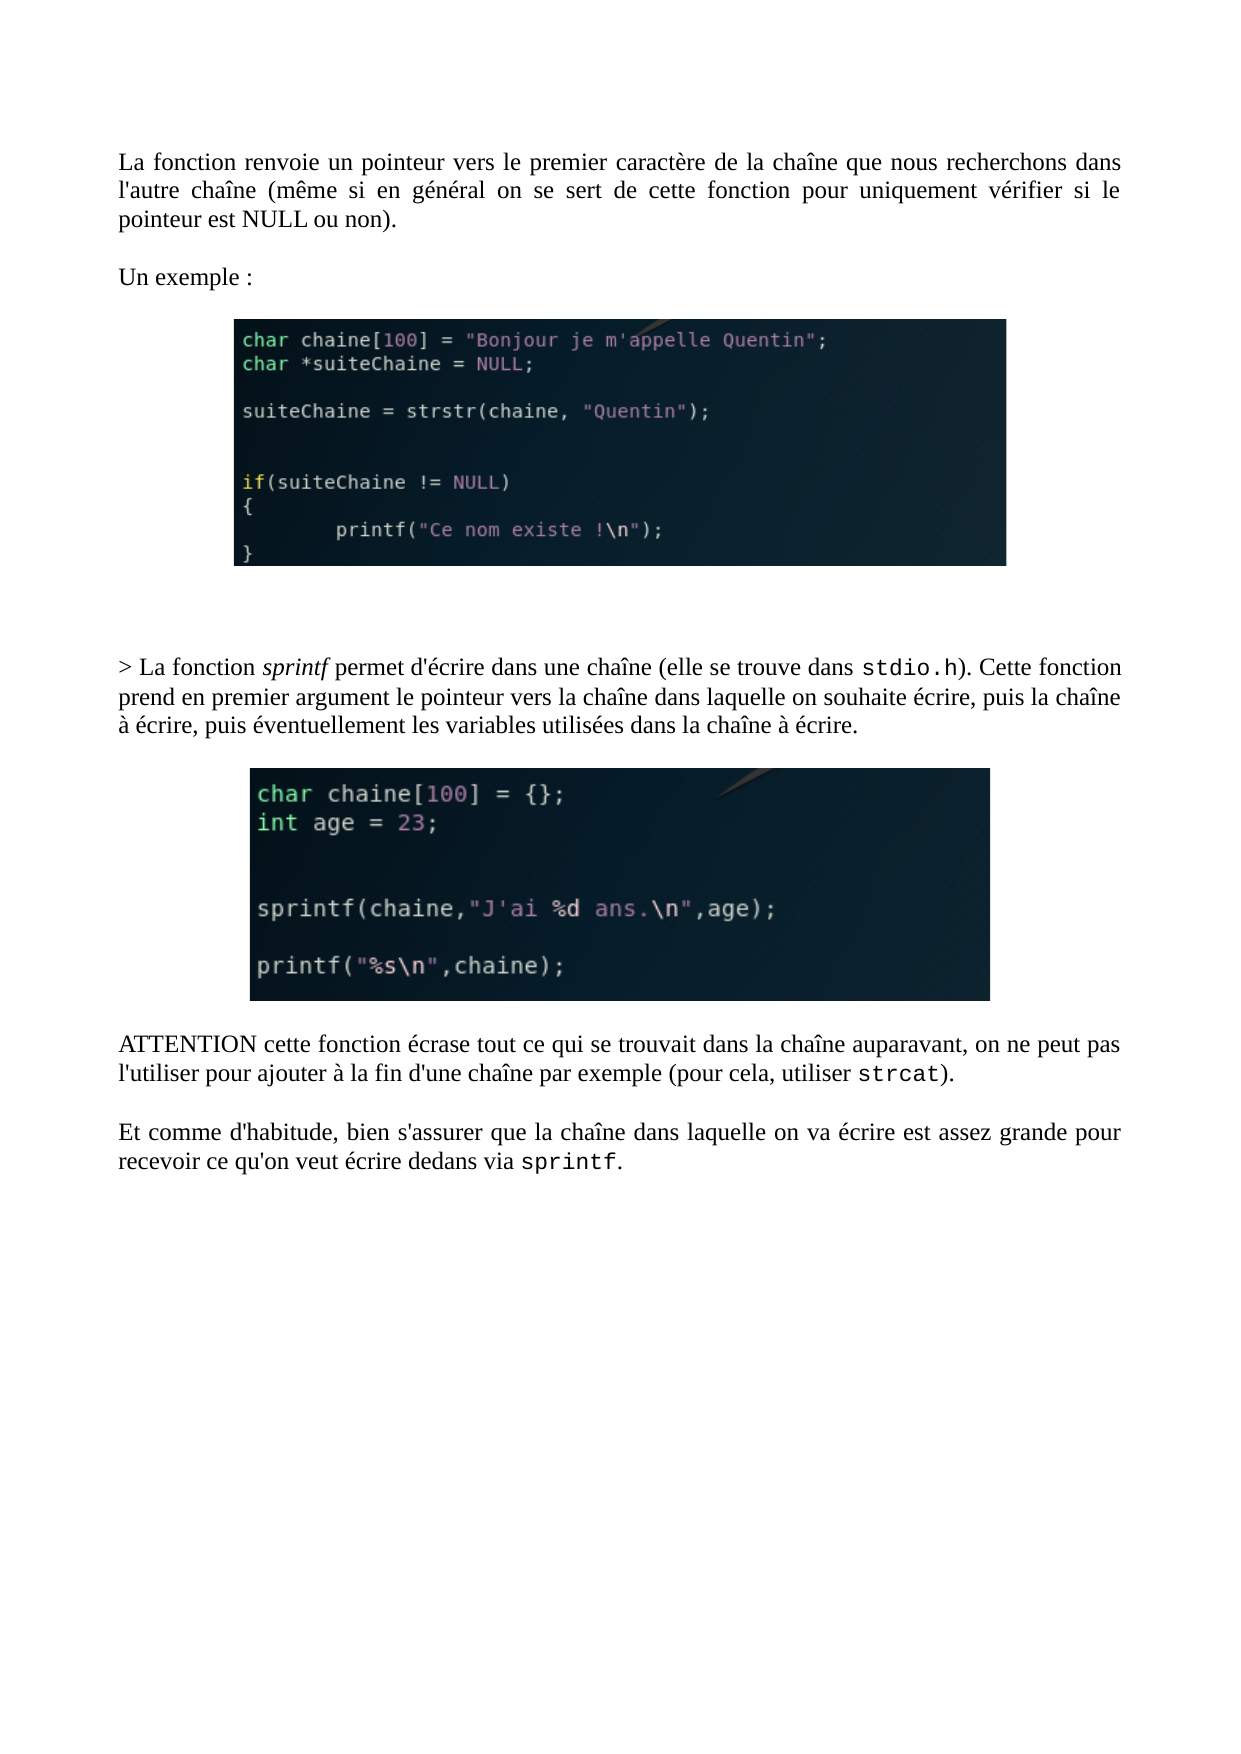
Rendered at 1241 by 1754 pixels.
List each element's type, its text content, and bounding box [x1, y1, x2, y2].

text La fonction renvoie un pointeur vers le premier caractère de la chaîne que nous recherchons dans l'autre chaîne (même si en général on se sert de cette fonction pour uniquement vérifier si le pointeur est NULL ou non). [118, 147, 1122, 233]
text Un exemple : [118, 262, 1122, 291]
text > La fonction sprintf permet d'écrire dans une chaîne (elle se trouve dans stdio.h). Cette fonction prend en premier argument le pointeur vers la chaîne dans laquelle on souhaite écrire, puis la chaîne à écrire, puis éventuellement les variables utilisées dans la chaîne à écrire. [118, 652, 1122, 739]
text ATTENTION cette fonction écrase tout ce qui se trouvait dans la chaîne auparavant, on ne peut pas l'utiliser pour ajouter à la fin d'une chaîne par exemple (pour cela, utiliser strcat). [118, 1029, 1122, 1088]
text Et comme d'habitude, bien s'assurer que la chaîne dans laquelle on va écrire est assez grande pour recevoir ce qu'on veut écrire dedans via sprintf. [118, 1117, 1122, 1176]
